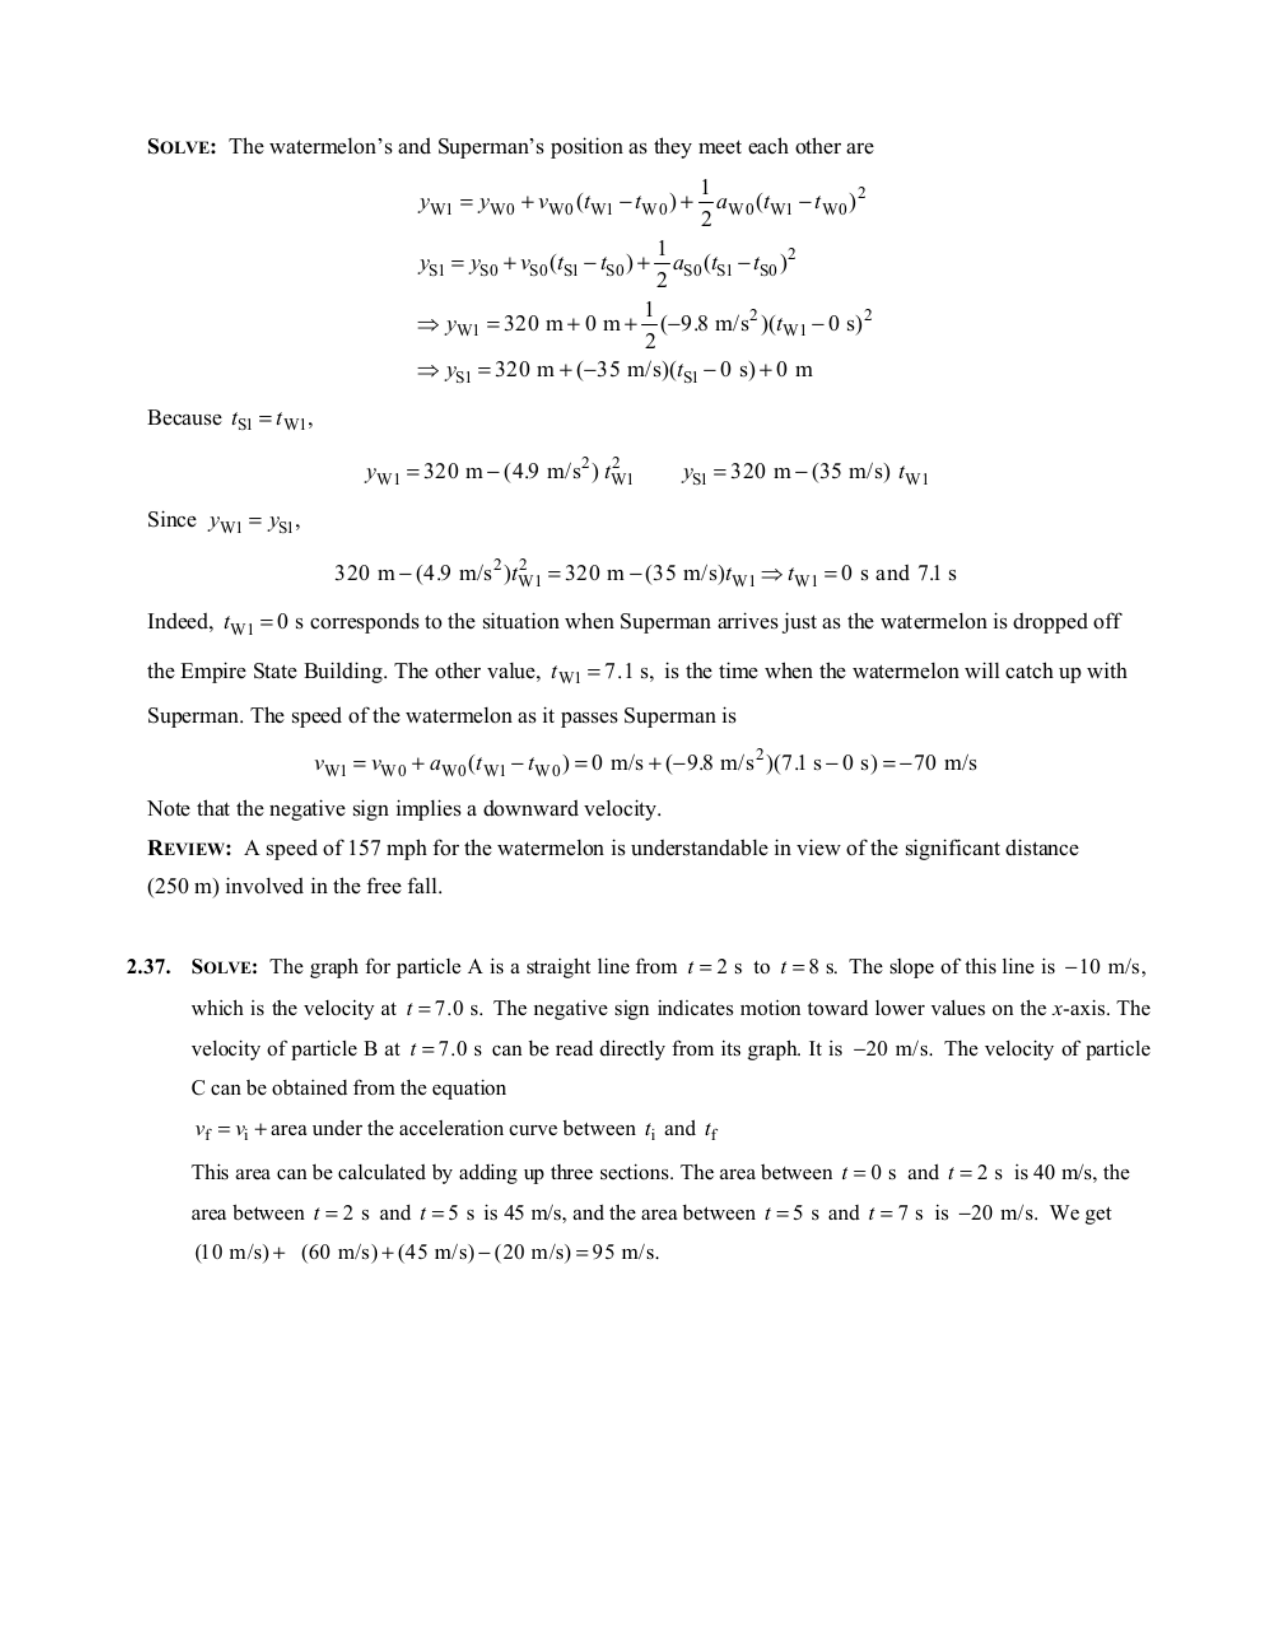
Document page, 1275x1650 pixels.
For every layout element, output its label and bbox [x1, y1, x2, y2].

picture [118, 118, 1157, 910]
picture [118, 938, 1157, 1270]
